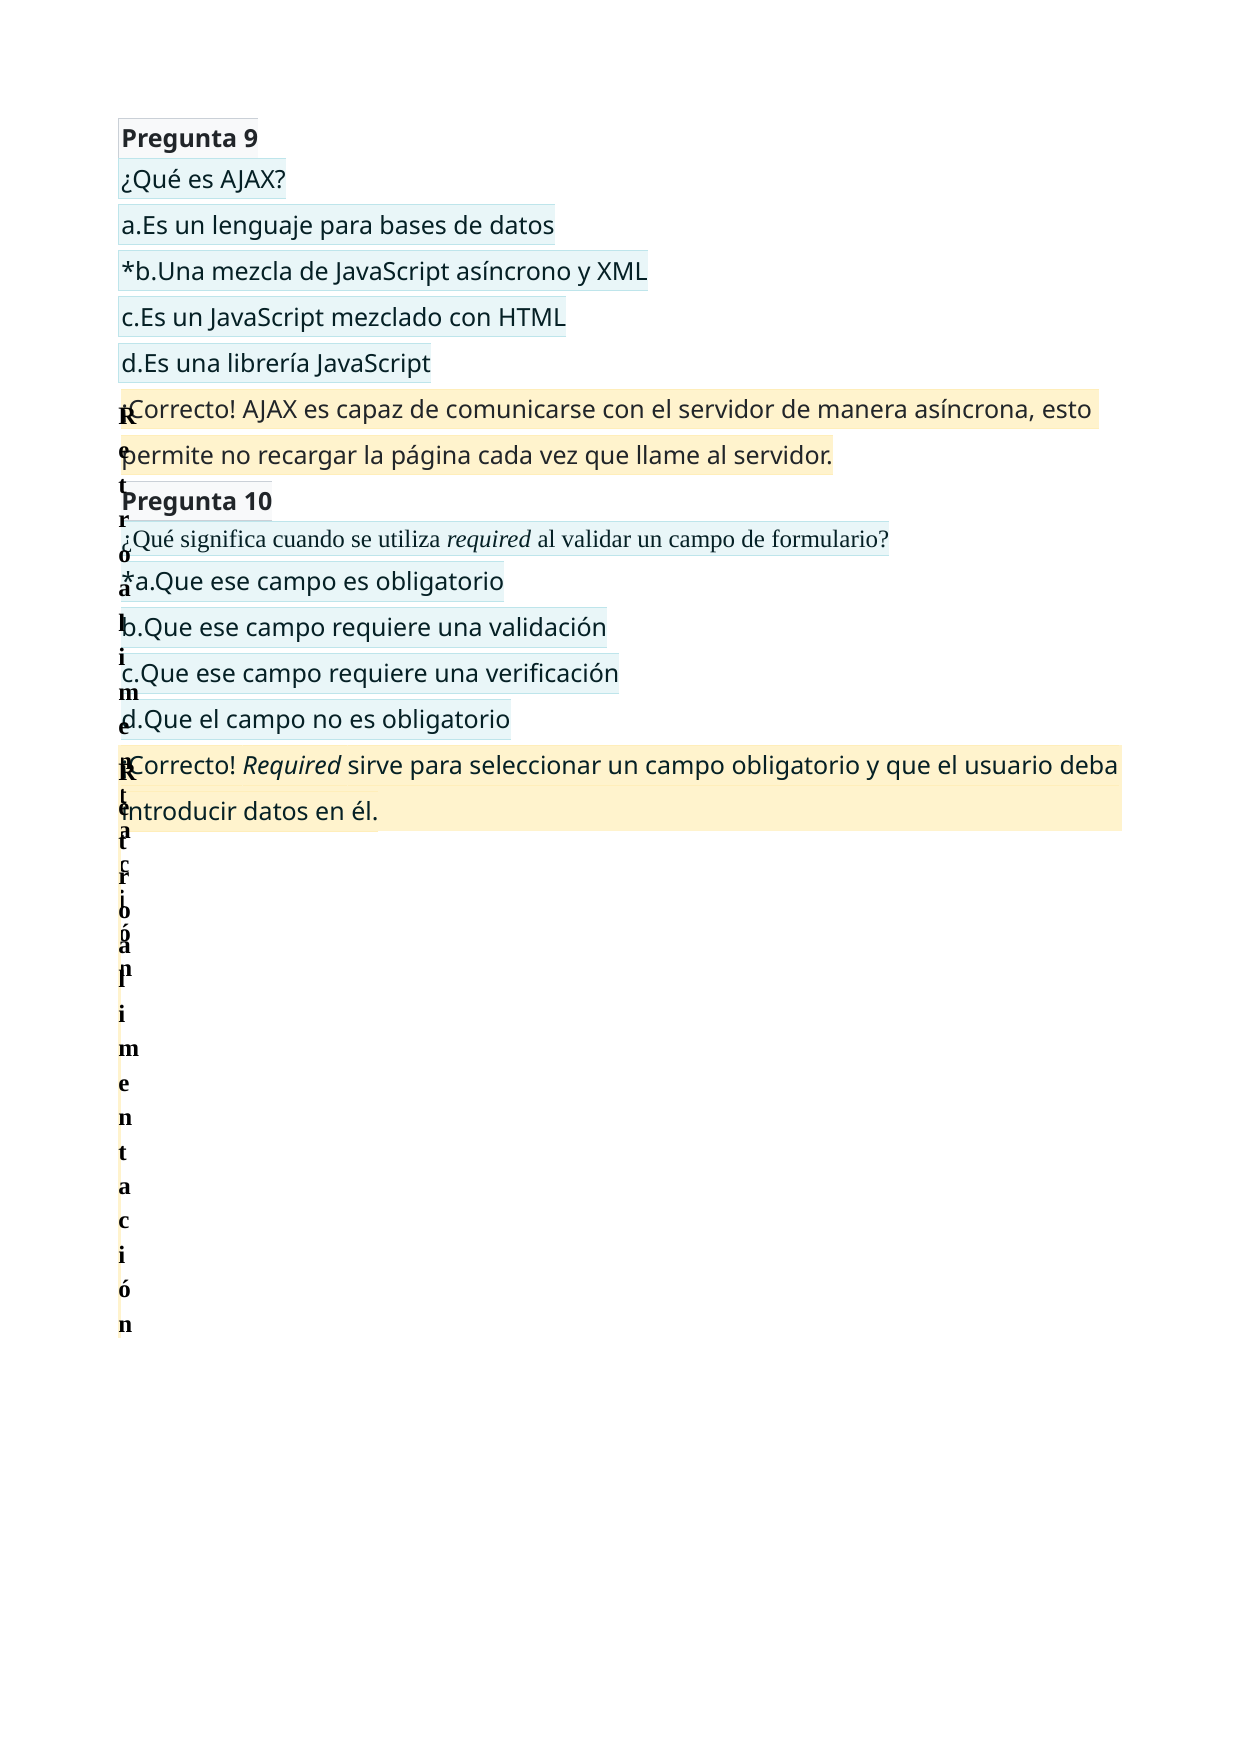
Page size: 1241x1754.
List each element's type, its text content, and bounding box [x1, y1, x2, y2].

text a.Es un lenguaje para bases de datos [119, 204, 1122, 244]
text *b.Una mezcla de JavaScript asíncrono y XML [119, 250, 1122, 290]
subtitle Pregunta 10 [121, 481, 1122, 521]
text ¿Qué es AJAX? [119, 158, 1122, 198]
subtitle Pregunta 9 [119, 118, 1122, 158]
text ¿Qué significa cuando se utiliza required al validar un campo de formulario? [121, 521, 1122, 555]
text c.Que ese campo requiere una verificación [121, 653, 1122, 693]
text d.Que el campo no es obligatorio [121, 699, 1122, 739]
text b.Que ese campo requiere una validación [121, 607, 1122, 647]
text d.Es una librería JavaScript [118, 342, 1122, 382]
text c.Es un JavaScript mezclado con HTML [119, 296, 1122, 336]
text ¡Correcto! AJAX es capaz de comunicarse con el servidor de manera asíncrona, esto permite no recargar la página cada vez que llame al servidor. [118, 388, 1122, 474]
text ¡Correcto! Required sirve para seleccionar un campo obligatorio y que el usuario deba introducir datos en él. [118, 745, 1122, 831]
text *a.Que ese campo es obligatorio [121, 561, 1122, 601]
